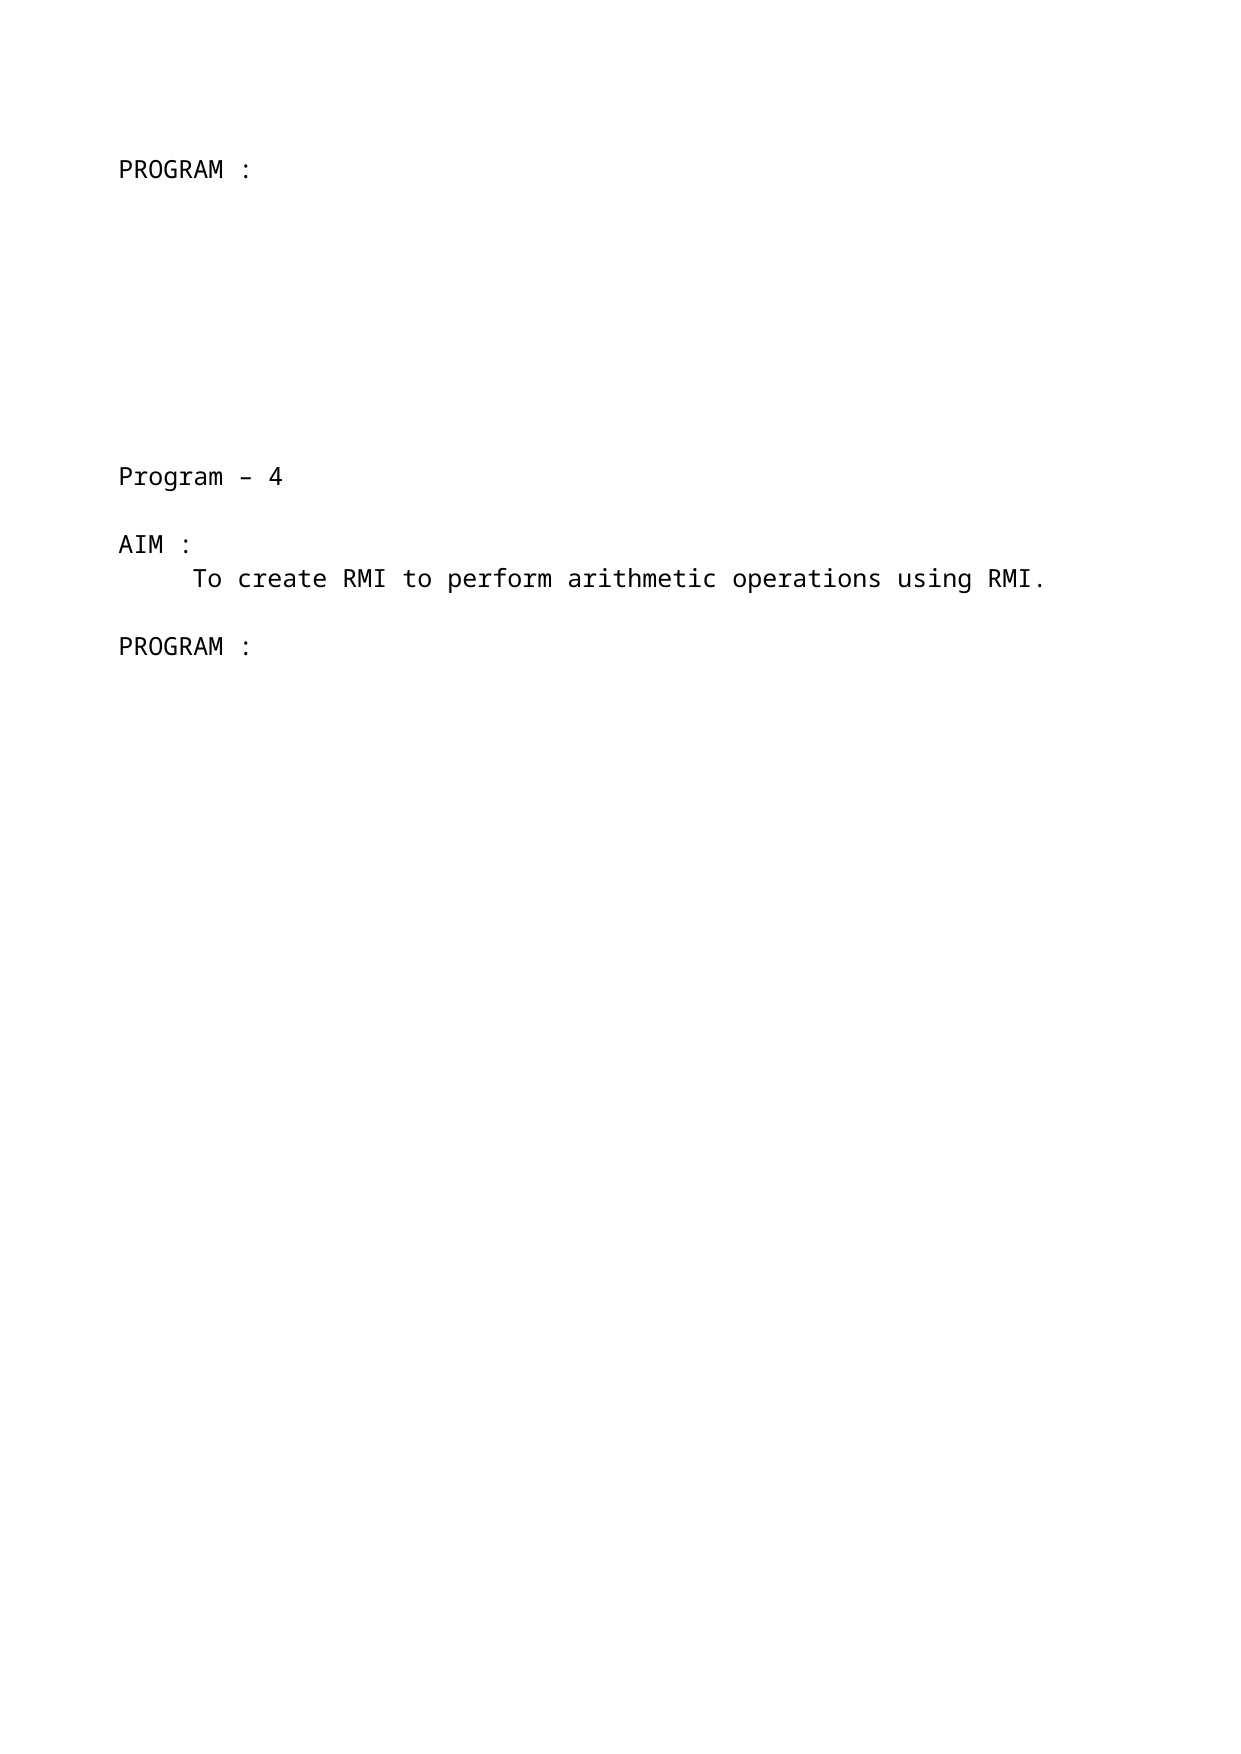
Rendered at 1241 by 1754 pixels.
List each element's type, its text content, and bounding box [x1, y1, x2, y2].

text To create RMI to perform arithmetic operations using RMI. [118, 561, 1122, 595]
text PROGRAM : [118, 152, 1122, 186]
text PROGRAM : [118, 629, 1122, 663]
text AIM : [118, 527, 1122, 561]
text Program – 4 [118, 459, 1122, 493]
